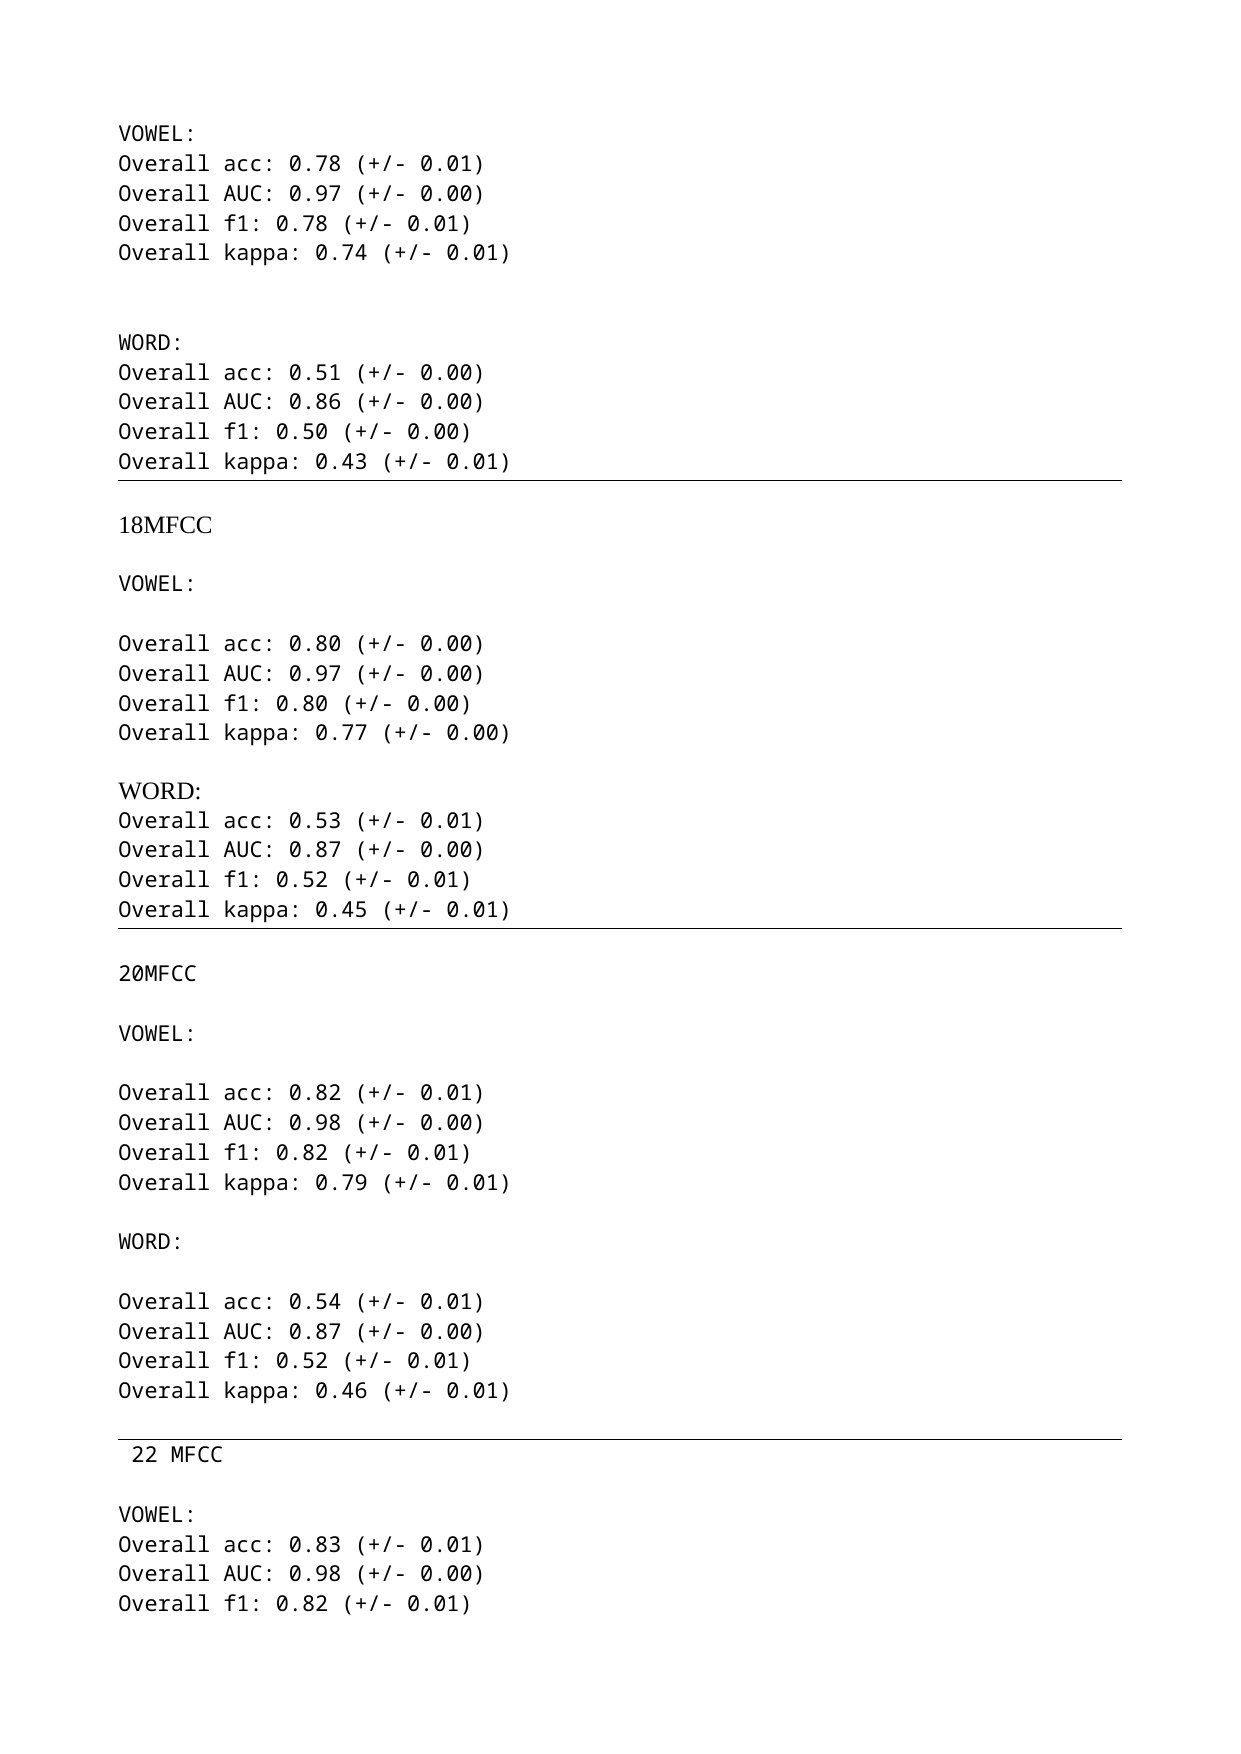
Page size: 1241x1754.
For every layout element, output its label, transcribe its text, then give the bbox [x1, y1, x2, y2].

text Overall f1: 0.50 (+/- 0.00) [118, 416, 1122, 446]
text WORD: [118, 327, 1122, 356]
text 22 MFCC [118, 1440, 1122, 1469]
text Overall acc: 0.54 (+/- 0.01) [118, 1286, 1122, 1316]
text Overall acc: 0.80 (+/- 0.00) [118, 628, 1122, 658]
text Overall acc: 0.53 (+/- 0.01) [118, 805, 1122, 834]
text Overall f1: 0.52 (+/- 0.01) [118, 864, 1122, 894]
text Overall AUC: 0.87 (+/- 0.00) [118, 834, 1122, 864]
text VOWEL: [118, 568, 1122, 598]
text Overall kappa: 0.43 (+/- 0.01) [118, 446, 1122, 480]
text Overall AUC: 0.98 (+/- 0.00) [118, 1107, 1122, 1137]
text VOWEL: [118, 1018, 1122, 1047]
text Overall f1: 0.78 (+/- 0.01) [118, 207, 1122, 237]
text VOWEL: [118, 1499, 1122, 1529]
text Overall acc: 0.83 (+/- 0.01) [118, 1529, 1122, 1558]
text WORD: [118, 1226, 1122, 1256]
text Overall AUC: 0.98 (+/- 0.00) [118, 1558, 1122, 1588]
text 18MFCC [118, 510, 1122, 539]
text Overall kappa: 0.77 (+/- 0.00) [118, 717, 1122, 747]
text Overall f1: 0.80 (+/- 0.00) [118, 688, 1122, 717]
text Overall acc: 0.82 (+/- 0.01) [118, 1077, 1122, 1107]
text Overall kappa: 0.79 (+/- 0.01) [118, 1167, 1122, 1196]
text WORD: [118, 776, 1122, 805]
text Overall kappa: 0.74 (+/- 0.01) [118, 237, 1122, 267]
text Overall AUC: 0.87 (+/- 0.00) [118, 1316, 1122, 1345]
text Overall f1: 0.82 (+/- 0.01) [118, 1588, 1122, 1618]
text Overall AUC: 0.97 (+/- 0.00) [118, 178, 1122, 207]
text Overall AUC: 0.97 (+/- 0.00) [118, 658, 1122, 688]
text Overall f1: 0.52 (+/- 0.01) [118, 1345, 1122, 1375]
text Overall kappa: 0.45 (+/- 0.01) [118, 894, 1122, 928]
text Overall acc: 0.51 (+/- 0.00) [118, 356, 1122, 386]
text VOWEL: [118, 118, 1122, 148]
text Overall acc: 0.78 (+/- 0.01) [118, 148, 1122, 178]
text Overall f1: 0.82 (+/- 0.01) [118, 1137, 1122, 1167]
text 20MFCC [118, 958, 1122, 988]
text Overall AUC: 0.86 (+/- 0.00) [118, 386, 1122, 416]
text Overall kappa: 0.46 (+/- 0.01) [118, 1375, 1122, 1405]
